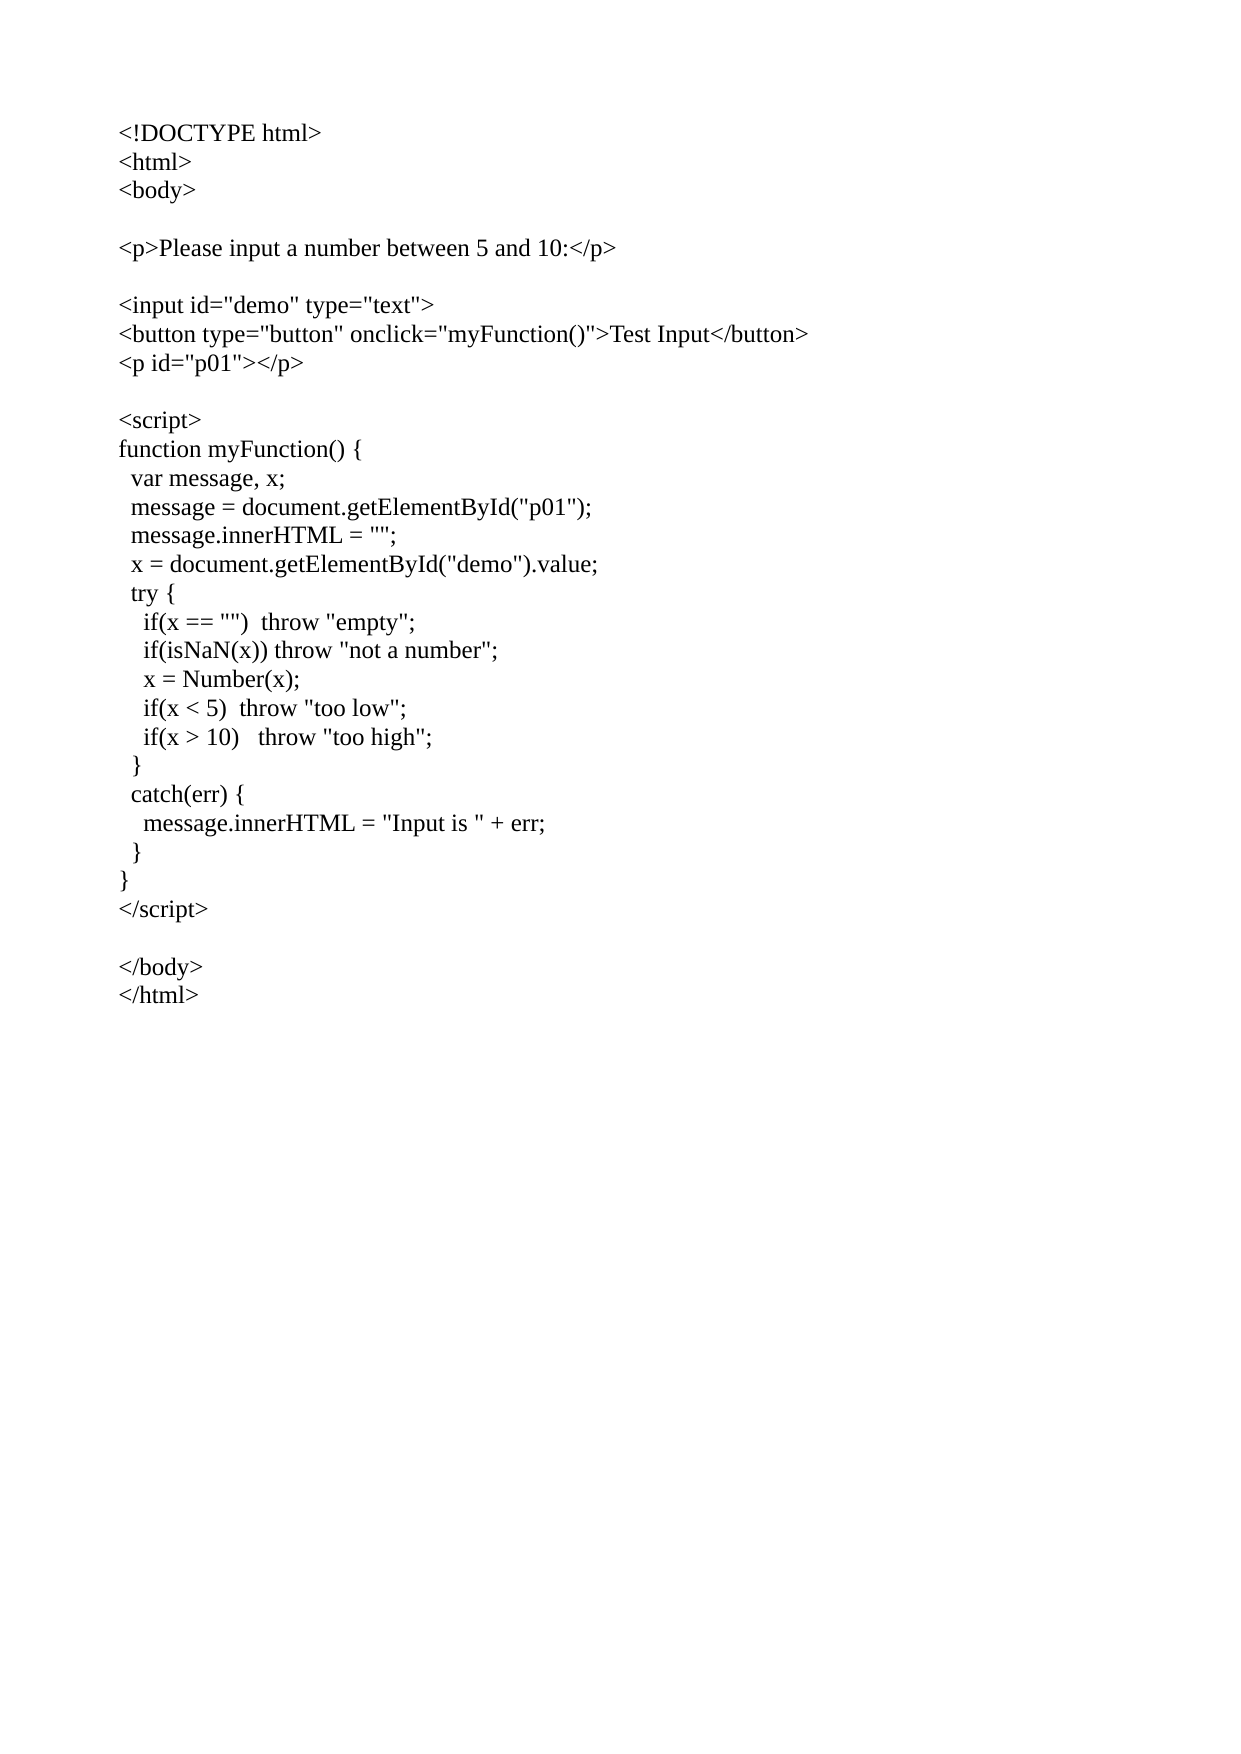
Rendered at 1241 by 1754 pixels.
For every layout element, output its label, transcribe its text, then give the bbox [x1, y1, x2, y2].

text x = Number(x); [118, 664, 1122, 693]
text if(isNaN(x)) throw "not a number"; [118, 636, 1122, 664]
text } [118, 837, 1122, 866]
text </html> [118, 981, 1122, 1009]
text </body> [118, 952, 1122, 981]
text <html> [118, 147, 1122, 176]
text if(x == "") throw "empty"; [118, 607, 1122, 636]
text <body> [118, 176, 1122, 204]
text } [118, 751, 1122, 779]
text message.innerHTML = "Input is " + err; [118, 808, 1122, 837]
text <input id="demo" type="text"> [118, 291, 1122, 319]
text message.innerHTML = ""; [118, 521, 1122, 549]
text function myFunction() { [118, 434, 1122, 463]
text try { [118, 578, 1122, 607]
text message = document.getElementById("p01"); [118, 492, 1122, 521]
text <script> [118, 406, 1122, 434]
text <button type="button" onclick="myFunction()">Test Input</button> [118, 319, 1122, 348]
text if(x > 10) throw "too high"; [118, 722, 1122, 751]
text <p>Please input a number between 5 and 10:</p> [118, 233, 1122, 262]
text </script> [118, 894, 1122, 923]
text catch(err) { [118, 779, 1122, 808]
text <p id="p01"></p> [118, 348, 1122, 377]
text } [118, 866, 1122, 894]
text var message, x; [118, 463, 1122, 492]
text if(x < 5) throw "too low"; [118, 693, 1122, 722]
text <!DOCTYPE html> [118, 118, 1122, 147]
text x = document.getElementById("demo").value; [118, 549, 1122, 578]
